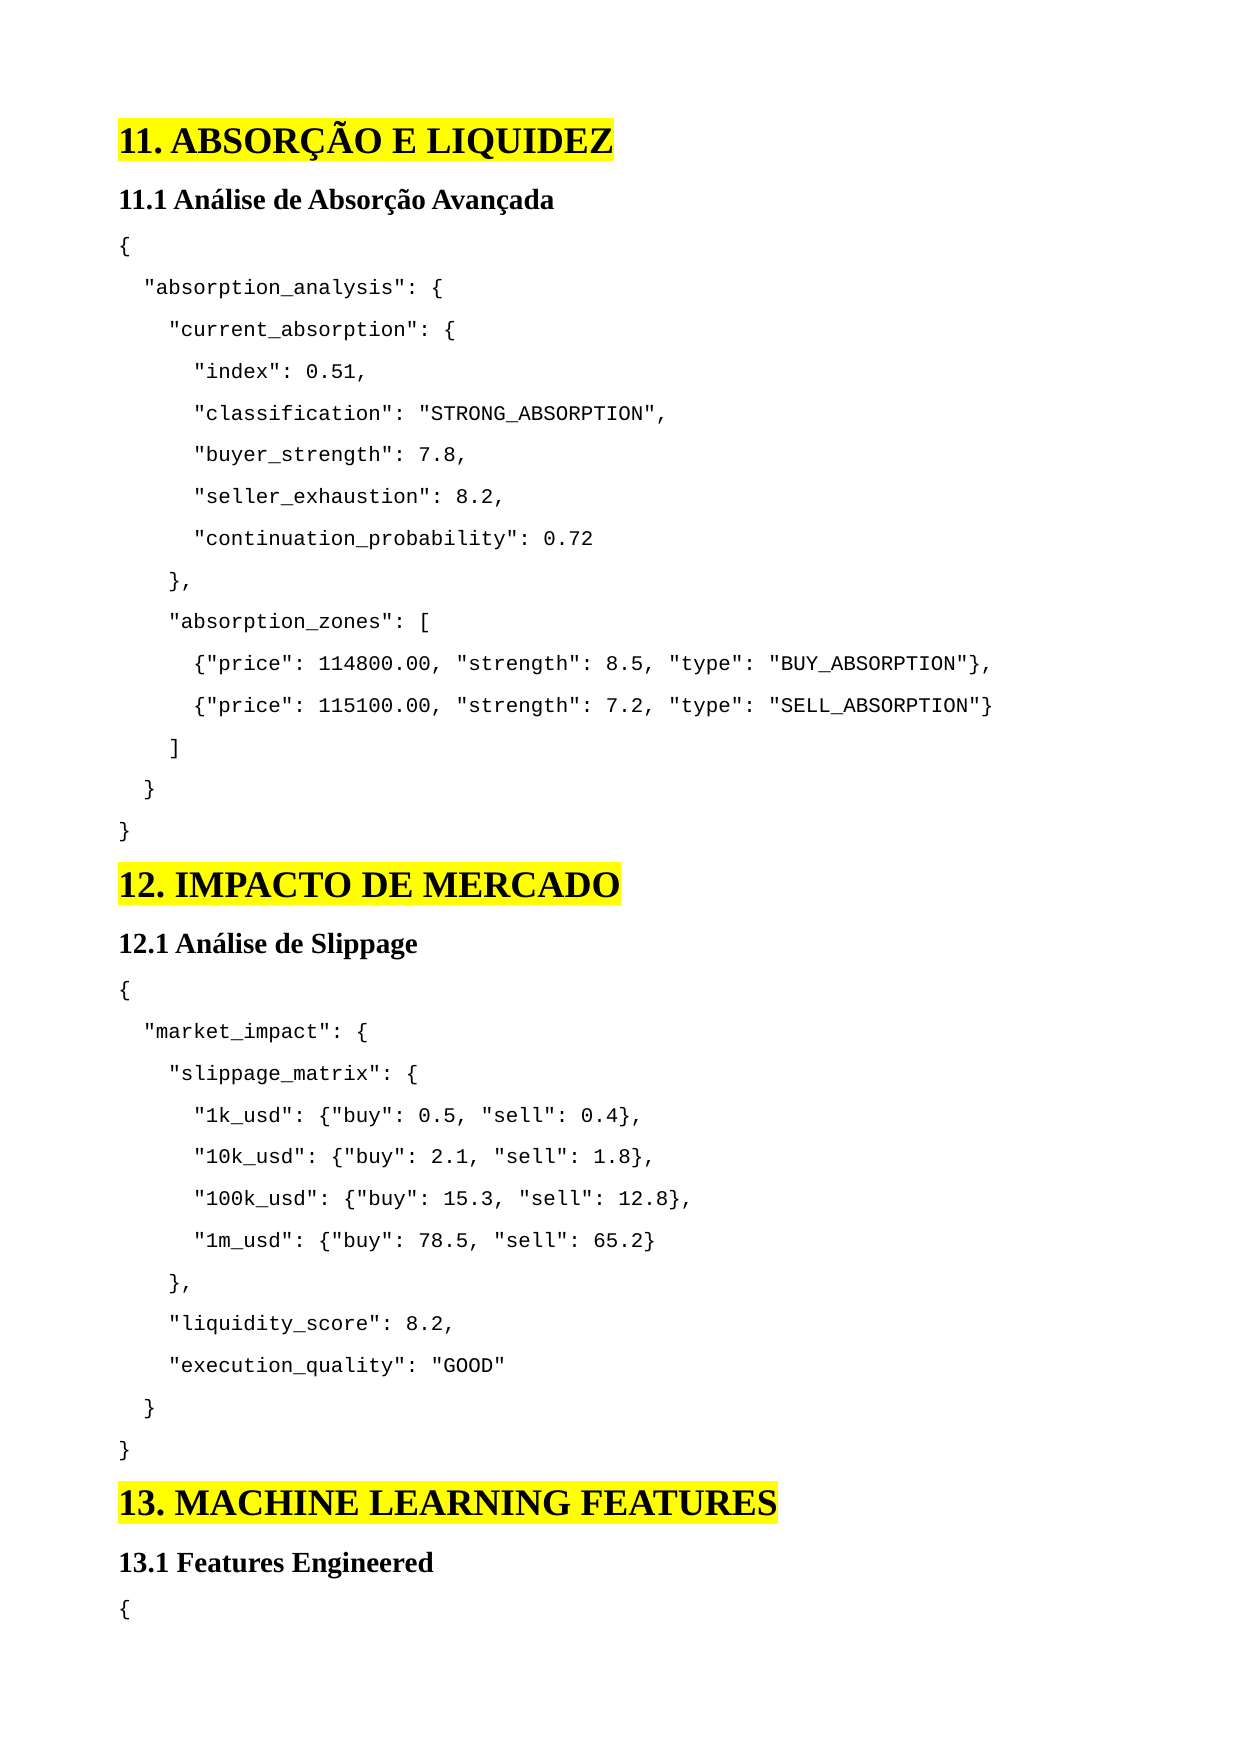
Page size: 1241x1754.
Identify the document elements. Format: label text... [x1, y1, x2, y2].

text "100k_usd": {"buy": 15.3, "sell": 12.8}, [118, 1188, 1122, 1212]
text "classification": "STRONG_ABSORPTION", [118, 402, 1122, 426]
text "liquidity_score": 8.2, [118, 1313, 1122, 1337]
text } [118, 820, 1122, 844]
text "current_absorption": { [118, 319, 1122, 343]
subtitle 12.1 Análise de Slippage [118, 926, 1122, 960]
subtitle 13. MACHINE LEARNING FEATURES [118, 1481, 1122, 1524]
text } [118, 1397, 1122, 1421]
text }, [118, 1272, 1122, 1295]
subtitle 11. ABSORÇÃO E LIQUIDEZ [118, 118, 1122, 161]
text "slippage_matrix": { [118, 1063, 1122, 1086]
text {"price": 115100.00, "strength": 7.2, "type": "SELL_ABSORPTION"} [118, 695, 1122, 718]
text "buyer_strength": 7.8, [118, 444, 1122, 468]
text "1m_usd": {"buy": 78.5, "sell": 65.2} [118, 1230, 1122, 1253]
subtitle 12. IMPACTO DE MERCADO [118, 862, 1122, 905]
text "10k_usd": {"buy": 2.1, "sell": 1.8}, [118, 1146, 1122, 1170]
text { [118, 235, 1122, 259]
text "execution_quality": "GOOD" [118, 1355, 1122, 1379]
subtitle 13.1 Features Engineered [118, 1545, 1122, 1578]
text {"price": 114800.00, "strength": 8.5, "type": "BUY_ABSORPTION"}, [118, 653, 1122, 677]
text { [118, 979, 1122, 1003]
text ] [118, 737, 1122, 760]
text "continuation_probability": 0.72 [118, 528, 1122, 551]
text }, [118, 569, 1122, 593]
text "absorption_zones": [ [118, 611, 1122, 635]
subtitle 11.1 Análise de Absorção Avançada [118, 182, 1122, 216]
text "1k_usd": {"buy": 0.5, "sell": 0.4}, [118, 1104, 1122, 1128]
text } [118, 1439, 1122, 1462]
text "market_impact": { [118, 1021, 1122, 1045]
text "index": 0.51, [118, 361, 1122, 384]
text { [118, 1598, 1122, 1621]
text "seller_exhaustion": 8.2, [118, 486, 1122, 510]
text } [118, 778, 1122, 802]
text "absorption_analysis": { [118, 277, 1122, 301]
